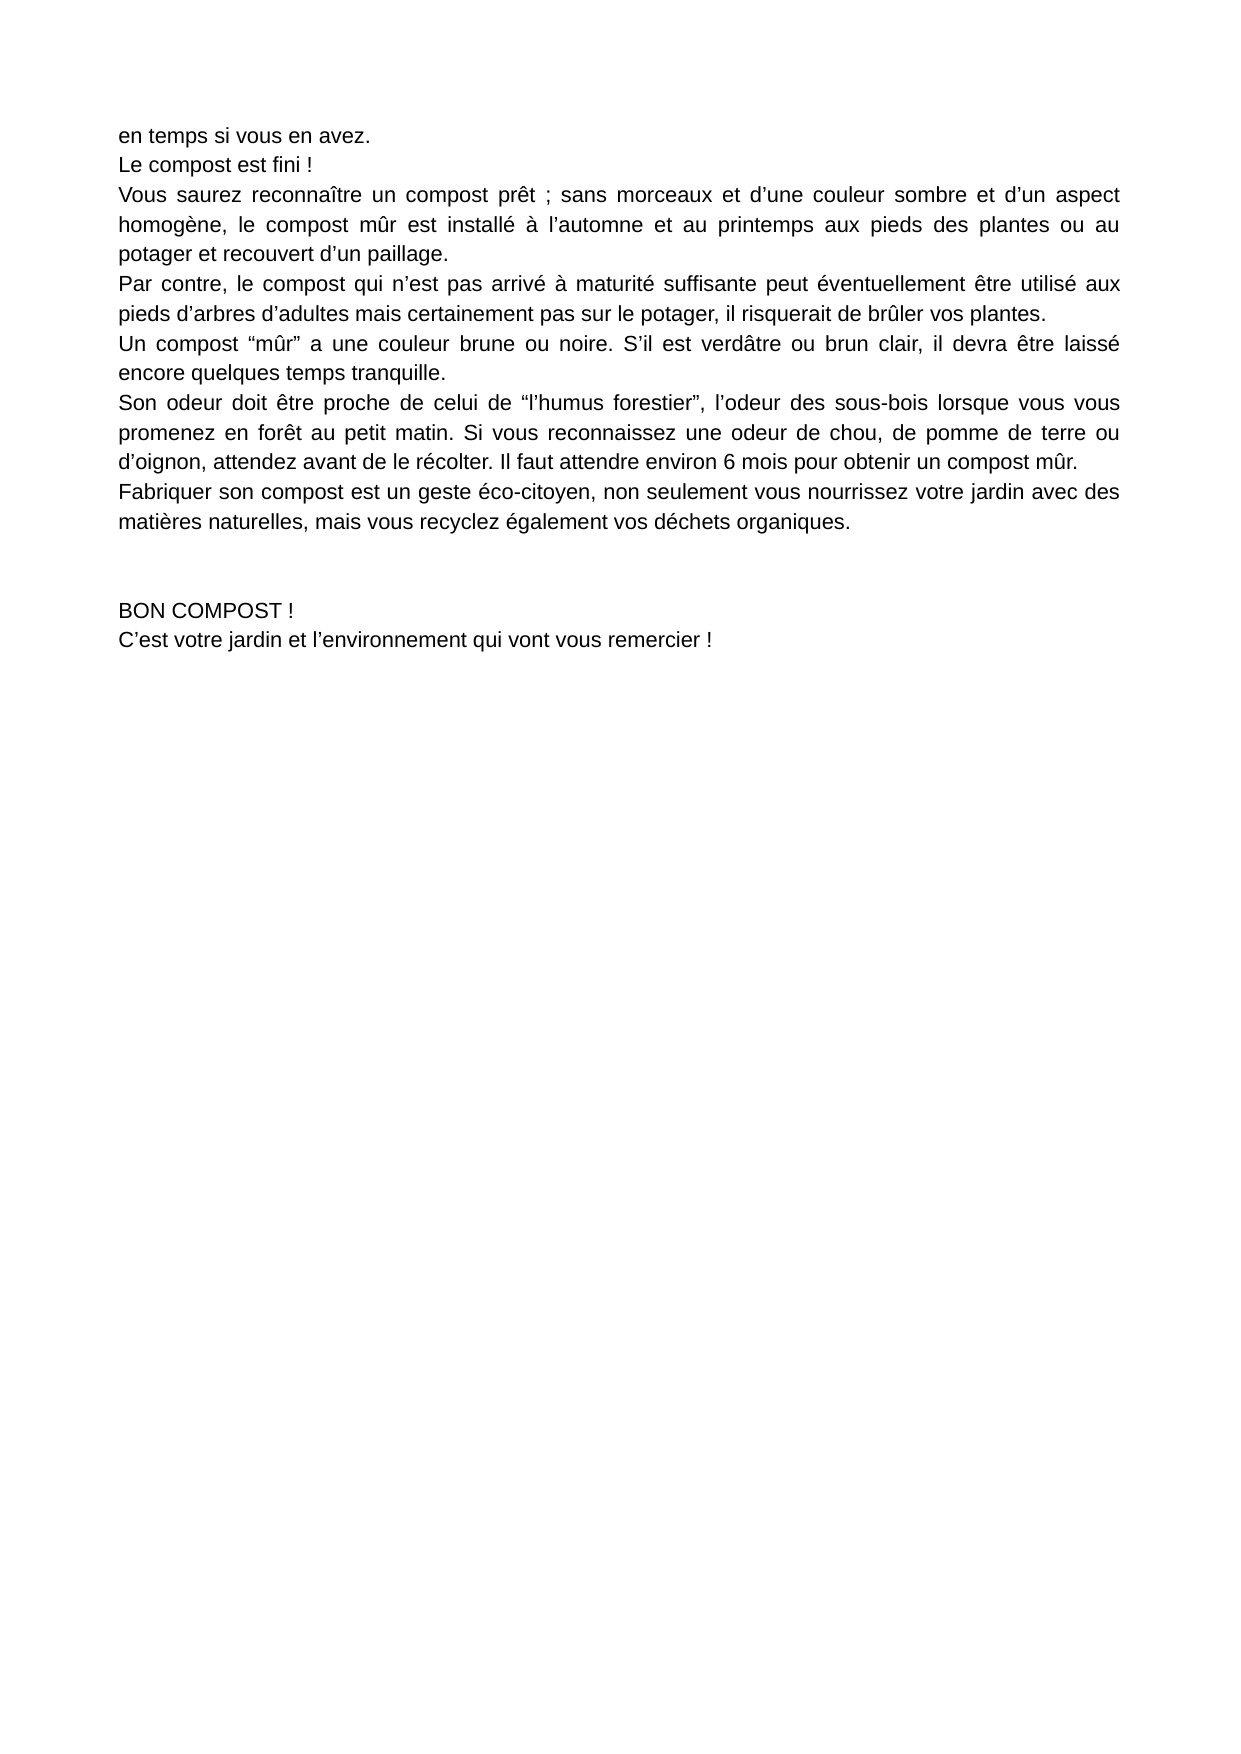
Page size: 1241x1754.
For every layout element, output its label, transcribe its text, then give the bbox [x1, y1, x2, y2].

text C’est votre jardin et l’environnement qui vont vous remercier ! [118, 623, 1122, 652]
text Un compost “mûr” a une couleur brune ou noire. S’il est verdâtre ou brun clair, il devra être laissé encore quelques temps tranquille. [118, 326, 1122, 385]
text en temps si vous en avez. [118, 118, 1122, 148]
text BON COMPOST ! [118, 593, 1122, 623]
text Son odeur doit être proche de celui de “l’humus forestier”, l’odeur des sous-bois lorsque vous vous promenez en forêt au petit matin. Si vous reconnaissez une odeur de chou, de pomme de terre ou d’oignon, attendez avant de le récolter. Il faut attendre environ 6 mois pour obtenir un compost mûr. [118, 385, 1122, 474]
text Par contre, le compost qui n’est pas arrivé à maturité suffisante peut éventuellement être utilisé aux pieds d’arbres d’adultes mais certainement pas sur le potager, il risquerait de brûler vos plantes. [118, 267, 1122, 326]
text Fabriquer son compost est un geste éco-citoyen, non seulement vous nourrissez votre jardin avec des matières naturelles, mais vous recyclez également vos déchets organiques. [118, 474, 1122, 534]
text Le compost est fini ! [118, 148, 1122, 177]
text Vous saurez reconnaître un compost prêt ; sans morceaux et d’une couleur sombre et d’un aspect homogène, le compost mûr est installé à l’automne et au printemps aux pieds des plantes ou au potager et recouvert d’un paillage. [118, 177, 1122, 267]
